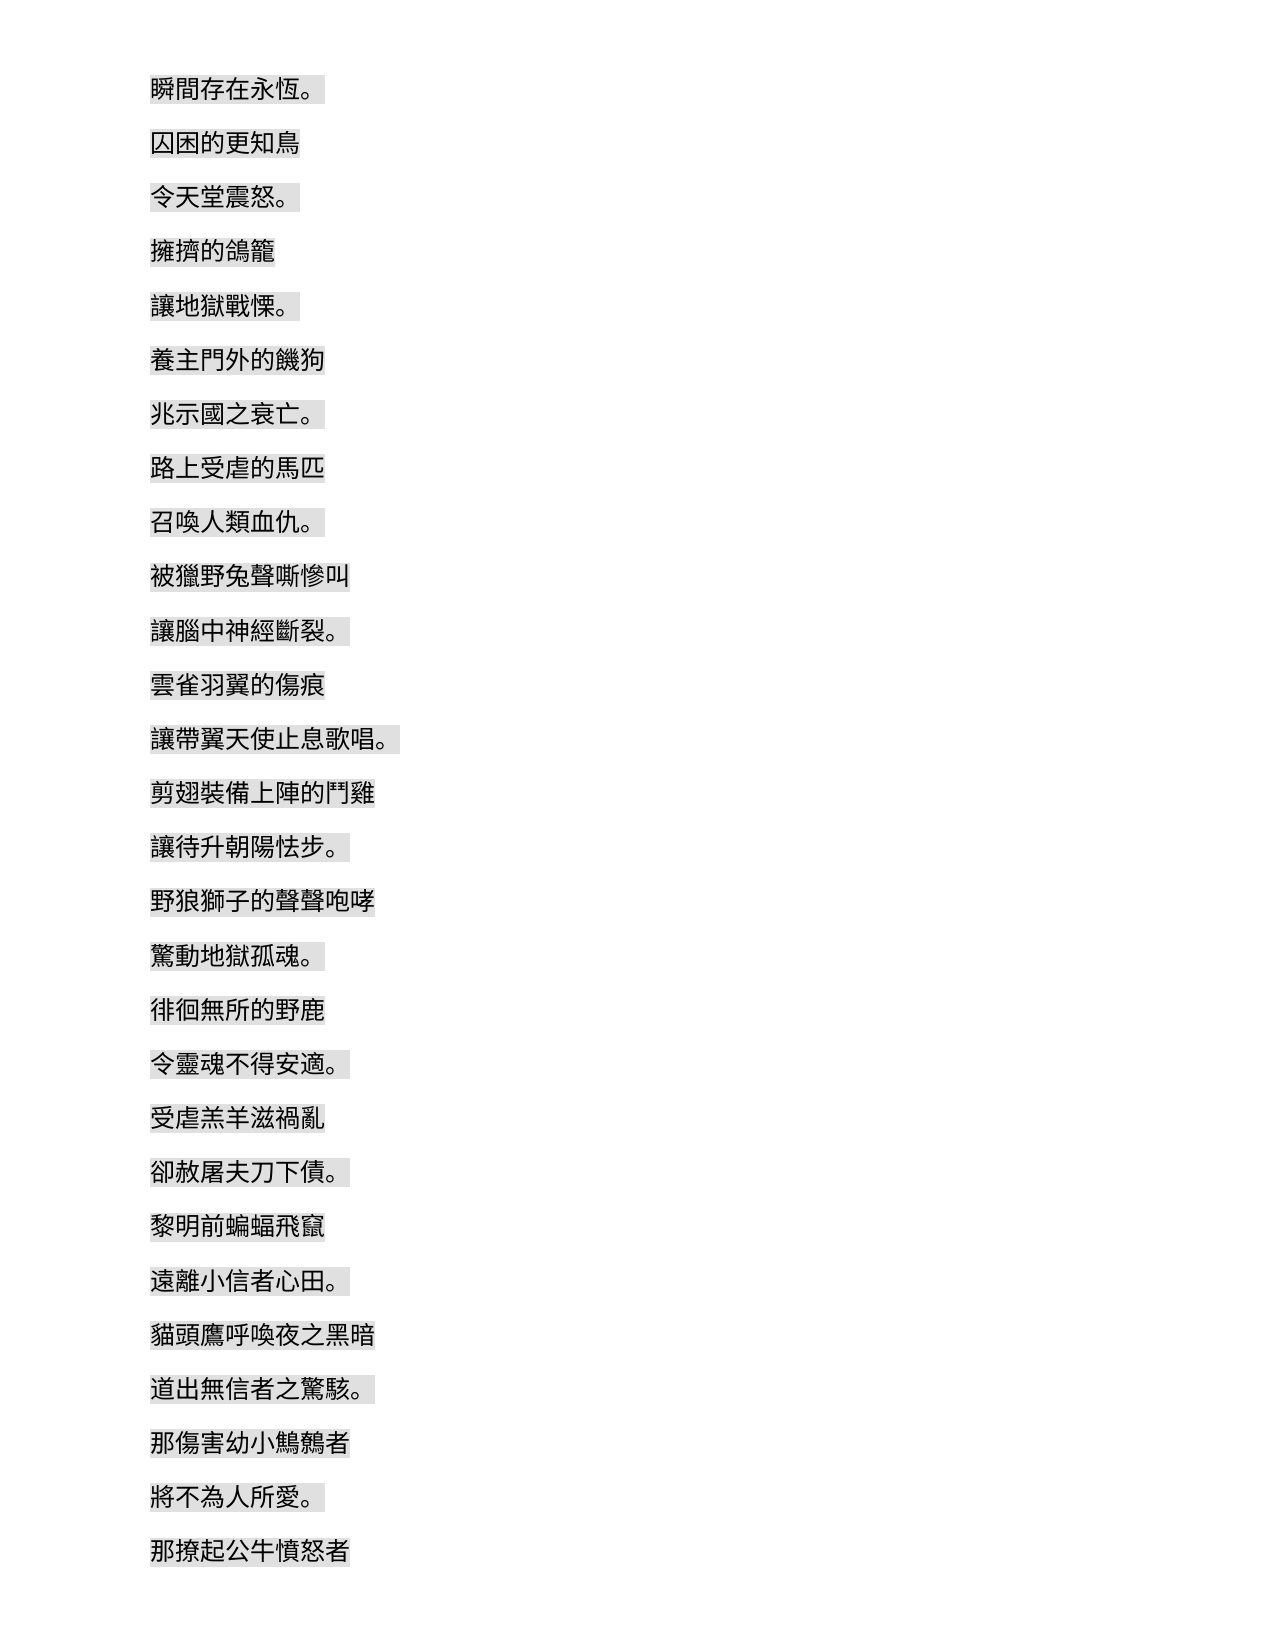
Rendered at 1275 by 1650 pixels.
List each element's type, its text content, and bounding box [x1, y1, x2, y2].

text 那傷害幼小鷦鷯者 [150, 1429, 1125, 1458]
text 剪翅裝備上陣的鬥雞 [150, 779, 1125, 808]
text 瞬間存在永恆。 [150, 75, 1125, 104]
text 擁擠的鴿籠 [150, 237, 1125, 267]
text 讓待升朝陽怯步。 [150, 833, 1125, 862]
text 卻赦屠夫刀下債。 [150, 1158, 1125, 1187]
text 路上受虐的馬匹 [150, 454, 1125, 483]
text 受虐羔羊滋禍亂 [150, 1104, 1125, 1133]
text 黎明前蝙蝠飛竄 [150, 1212, 1125, 1242]
text 召喚人類血仇。 [150, 508, 1125, 537]
text 徘徊無所的野鹿 [150, 996, 1125, 1025]
text 被獵野兔聲嘶慘叫 [150, 562, 1125, 592]
text 貓頭鷹呼喚夜之黑暗 [150, 1321, 1125, 1350]
text 讓腦中神經斷裂。 [150, 617, 1125, 646]
text 道出無信者之驚駭。 [150, 1375, 1125, 1404]
text 令靈魂不得安適。 [150, 1050, 1125, 1079]
text 囚困的更知鳥 [150, 129, 1125, 158]
text 讓帶翼天使止息歌唱。 [150, 725, 1125, 754]
text 野狼獅子的聲聲咆哮 [150, 887, 1125, 917]
text 讓地獄戰慄。 [150, 292, 1125, 321]
text 兆示國之衰亡。 [150, 400, 1125, 429]
text 雲雀羽翼的傷痕 [150, 671, 1125, 700]
text 遠離小信者心田。 [150, 1267, 1125, 1296]
text 那撩起公牛憤怒者 [150, 1537, 1125, 1567]
text 養主門外的饑狗 [150, 346, 1125, 375]
text 令天堂震怒。 [150, 183, 1125, 212]
text 驚動地獄孤魂。 [150, 942, 1125, 971]
text 將不為人所愛。 [150, 1483, 1125, 1512]
